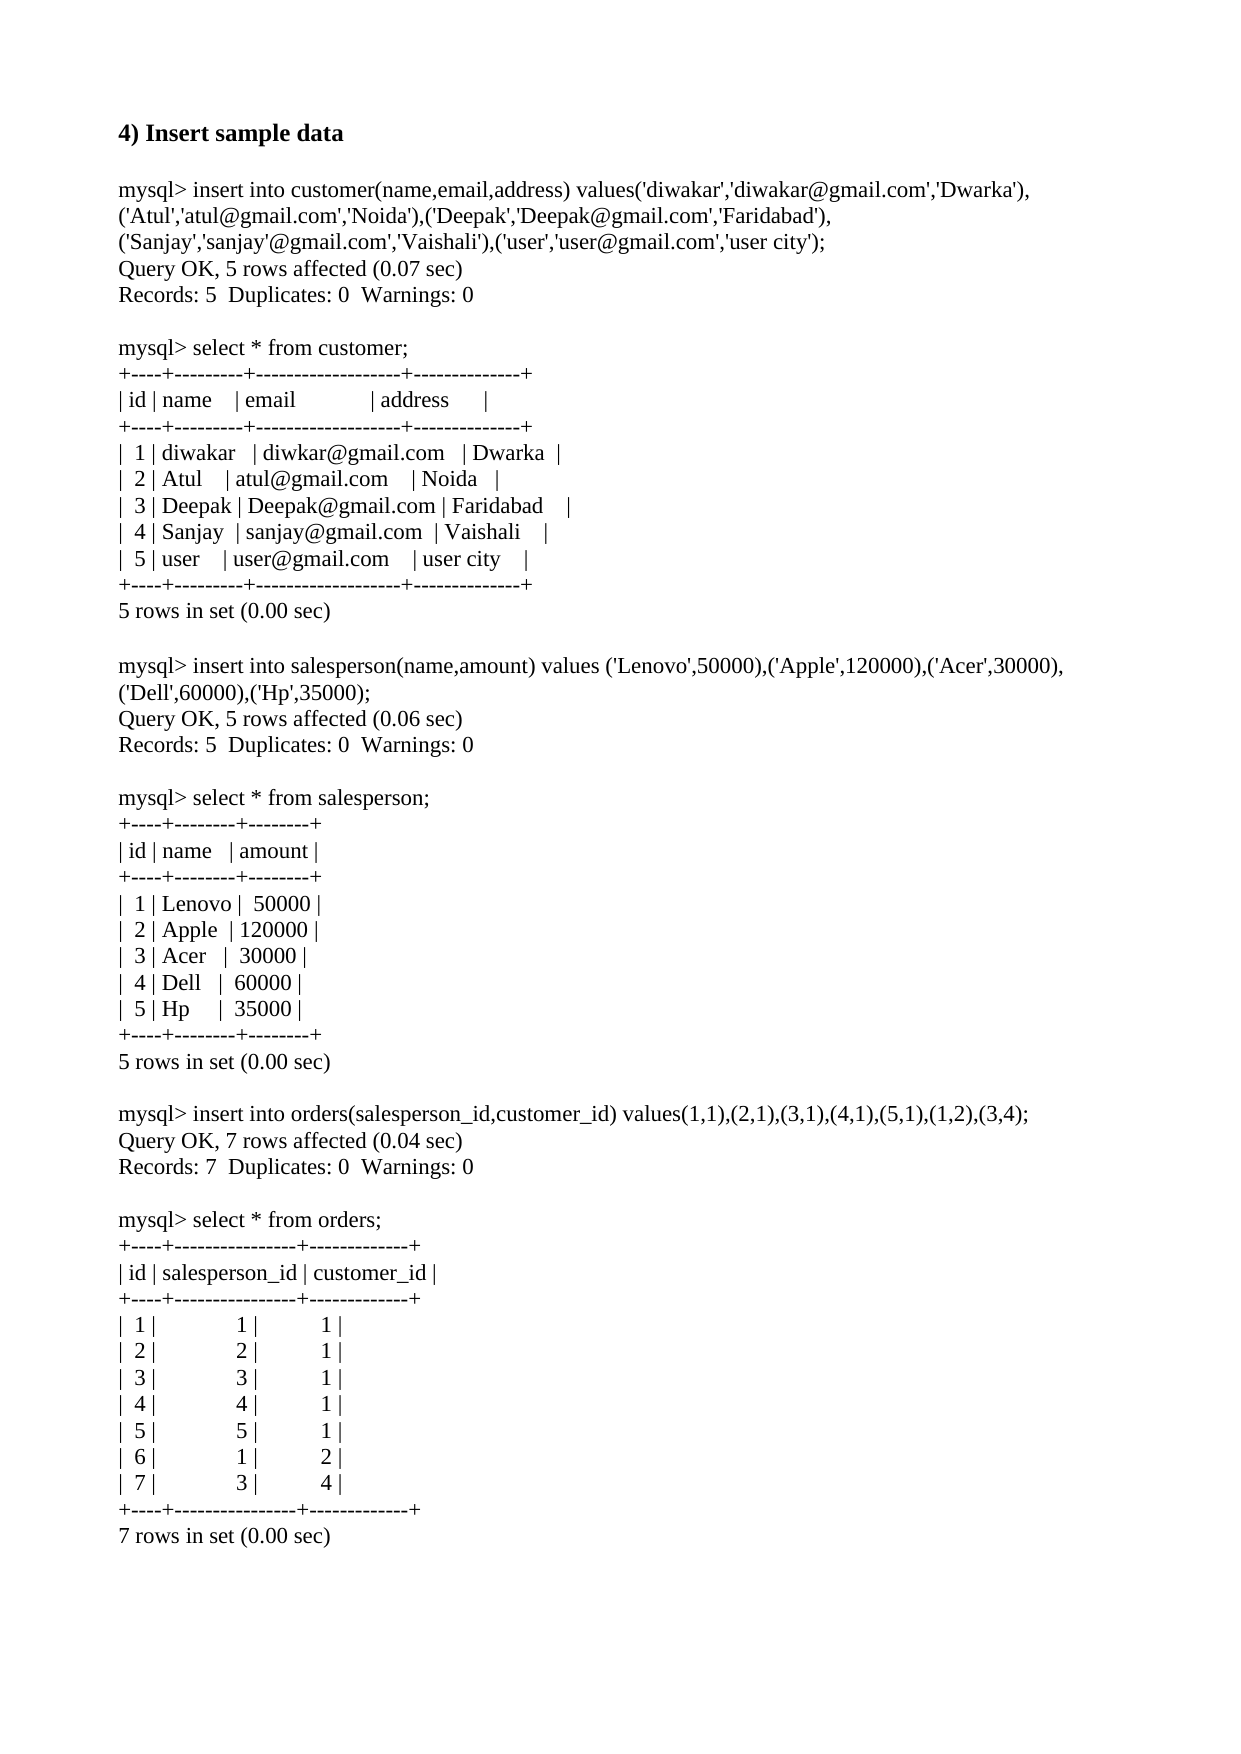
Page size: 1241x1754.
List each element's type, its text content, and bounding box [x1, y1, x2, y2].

text | 7 | 3 | 4 | [118, 1469, 1122, 1496]
text | 2 | Apple | 120000 | [118, 916, 1122, 942]
text | 4 | 4 | 1 | [118, 1390, 1122, 1417]
text | id | name | amount | [118, 837, 1122, 863]
text | 2 | 2 | 1 | [118, 1338, 1122, 1364]
text | 6 | 1 | 2 | [118, 1443, 1122, 1469]
text mysql> insert into orders(salesperson_id,customer_id) values(1,1),(2,1),(3,1),(4,1),(5,1),(1,2),(3,4); [118, 1100, 1122, 1127]
text | 4 | Sanjay | sanjay@gmail.com | Vaishali | [118, 518, 1122, 544]
text Records: 5 Duplicates: 0 Warnings: 0 [118, 731, 1122, 758]
text | id | name | email | address | [118, 386, 1122, 413]
text 4) Insert sample data [118, 118, 1122, 147]
text | 2 | Atul | atul@gmail.com | Noida | [118, 466, 1122, 492]
text +----+----------------+-------------+ [118, 1285, 1122, 1311]
text Records: 7 Duplicates: 0 Warnings: 0 [118, 1153, 1122, 1179]
text +----+--------+--------+ [118, 1021, 1122, 1048]
text 5 rows in set (0.00 sec) [118, 597, 1122, 624]
text | 1 | Lenovo | 50000 | [118, 889, 1122, 916]
text | 5 | user | user@gmail.com | user city | [118, 544, 1122, 571]
text mysql> insert into customer(name,email,address) values('diwakar','diwakar@gmail.com','Dwarka'),('Atul','atul@gmail.com','Noida'),('Deepak','Deepak@gmail.com','Faridabad'),('Sanjay','sanjay'@gmail.com','Vaishali'),('user','user@gmail.com','user city'); [118, 176, 1122, 255]
text +----+----------------+-------------+ [118, 1496, 1122, 1522]
text 5 rows in set (0.00 sec) [118, 1048, 1122, 1074]
text mysql> select * from orders; [118, 1206, 1122, 1232]
text | id | salesperson_id | customer_id | [118, 1258, 1122, 1285]
text +----+--------+--------+ [118, 811, 1122, 837]
text | 3 | 3 | 1 | [118, 1364, 1122, 1390]
text | 5 | Hp | 35000 | [118, 995, 1122, 1021]
text | 4 | Dell | 60000 | [118, 969, 1122, 995]
text Query OK, 5 rows affected (0.07 sec) [118, 255, 1122, 281]
text | 1 | 1 | 1 | [118, 1311, 1122, 1338]
text | 1 | diwakar | diwkar@gmail.com | Dwarka | [118, 439, 1122, 466]
text +----+---------+-------------------+--------------+ [118, 360, 1122, 386]
text | 3 | Deepak | Deepak@gmail.com | Faridabad | [118, 492, 1122, 518]
text +----+--------+--------+ [118, 863, 1122, 889]
text +----+---------+-------------------+--------------+ [118, 571, 1122, 597]
text mysql> insert into salesperson(name,amount) values ('Lenovo',50000),('Apple',120000),('Acer',30000),('Dell',60000),('Hp',35000); [118, 652, 1122, 705]
text Query OK, 5 rows affected (0.06 sec) [118, 705, 1122, 731]
text | 3 | Acer | 30000 | [118, 942, 1122, 969]
text +----+---------+-------------------+--------------+ [118, 413, 1122, 439]
text +----+----------------+-------------+ [118, 1232, 1122, 1258]
text mysql> select * from customer; [118, 334, 1122, 360]
text | 5 | 5 | 1 | [118, 1417, 1122, 1443]
text 7 rows in set (0.00 sec) [118, 1522, 1122, 1548]
text mysql> select * from salesperson; [118, 784, 1122, 811]
text Records: 5 Duplicates: 0 Warnings: 0 [118, 281, 1122, 307]
text Query OK, 7 rows affected (0.04 sec) [118, 1127, 1122, 1153]
